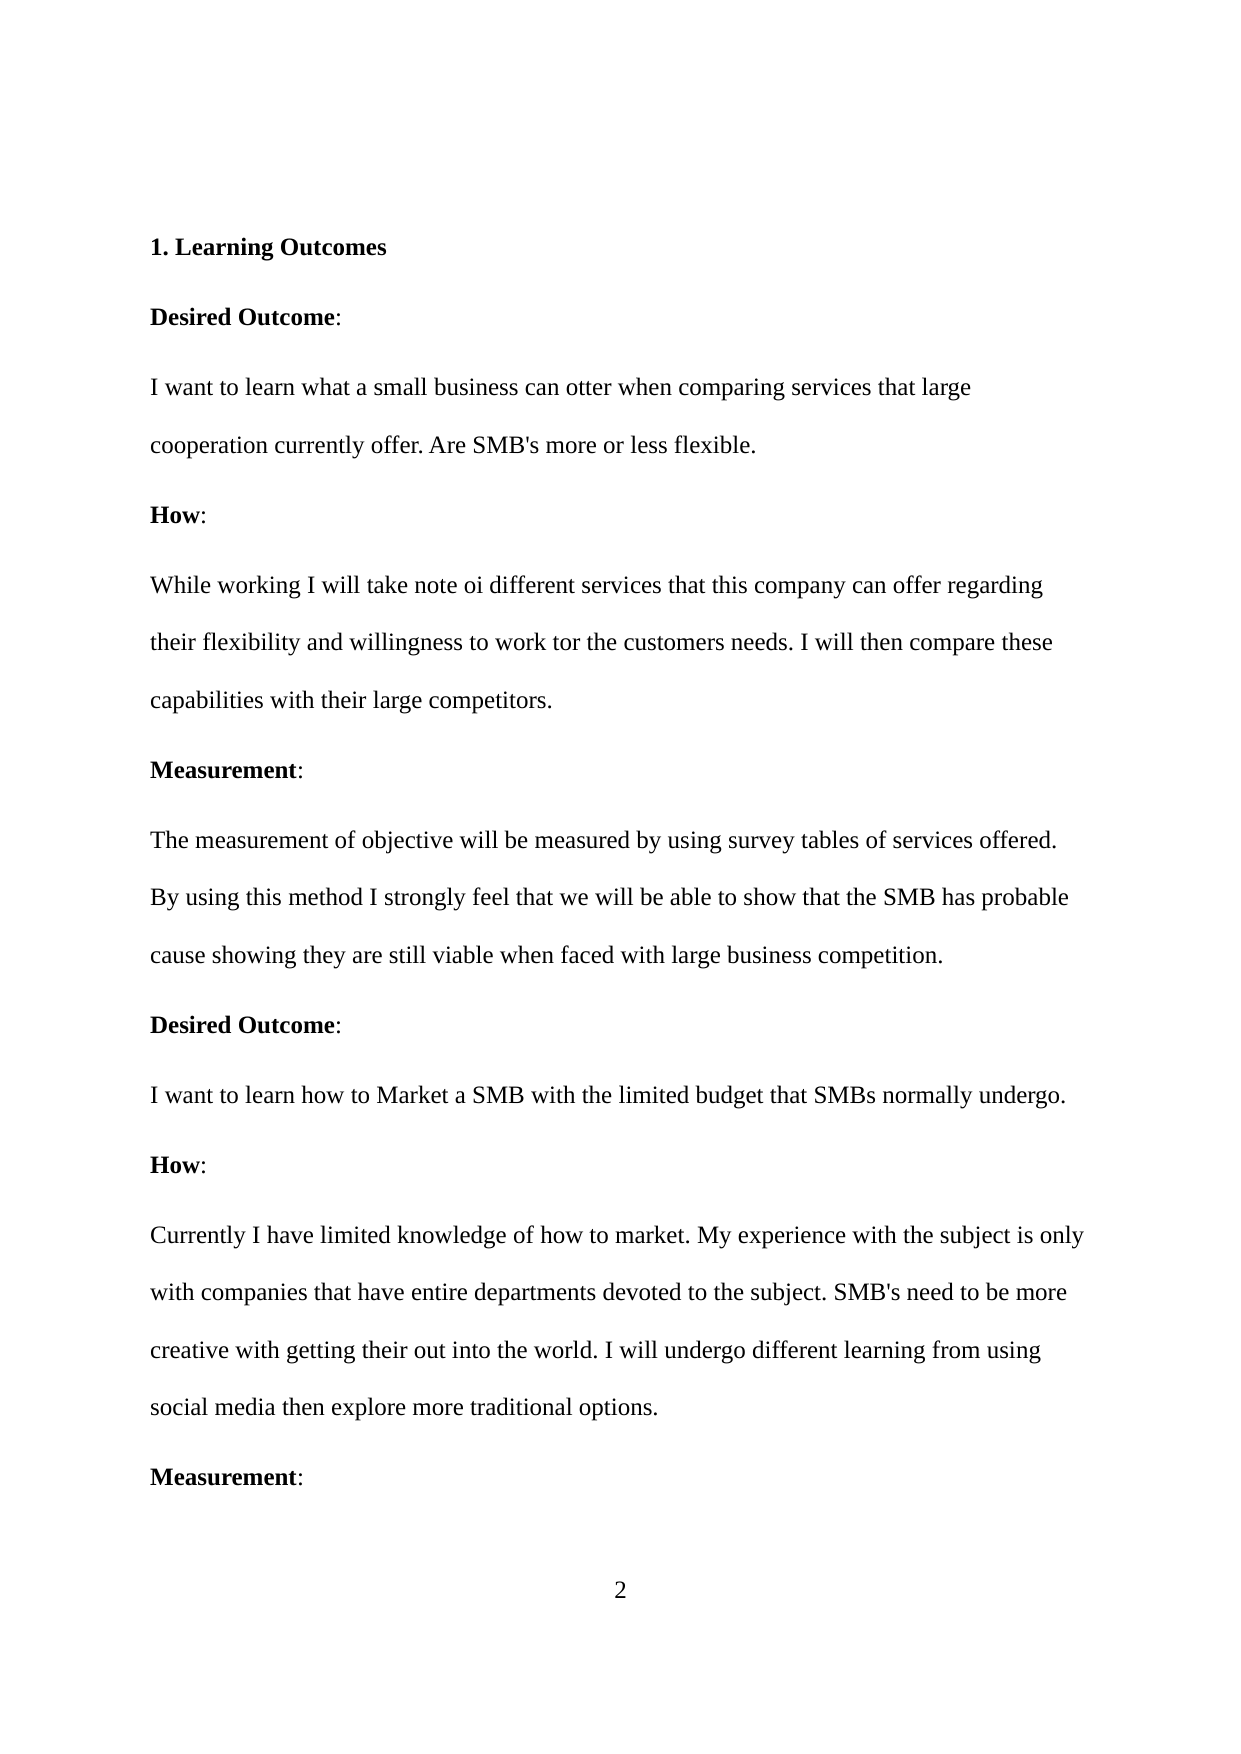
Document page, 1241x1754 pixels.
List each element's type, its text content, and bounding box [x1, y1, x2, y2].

text While working I will take note oi different services that this company can offer regarding their flexibility and willingness to work tor the customers needs. I will then compare these capabilities with their large competitors. [150, 570, 1091, 714]
text Measurement: [150, 1462, 1091, 1491]
text Currently I have limited knowledge of how to market. My experience with the subject is only with companies that have entire departments devoted to the subject. SMB's need to be more creative with getting their out into the world. I will undergo different learning from using social media then explore more traditional options. [150, 1220, 1091, 1421]
text I want to learn how to Market a SMB with the limited budget that SMBs normally undergo. [150, 1080, 1091, 1109]
text How: [150, 1150, 1091, 1179]
subtitle Learning Outcomes [150, 232, 1091, 261]
text Desired Outcome: [150, 1010, 1091, 1039]
text Desired Outcome: [150, 302, 1091, 331]
text The measurement of objective will be measured by using survey tables of services offered. By using this method I strongly feel that we will be able to show that the SMB has probable cause showing they are still viable when faced with large business competition. [150, 825, 1091, 969]
text I want to learn what a small business can otter when comparing services that large cooperation currently offer. Are SMB's more or less flexible. [150, 372, 1091, 459]
text Measurement: [150, 755, 1091, 784]
text How: [150, 500, 1091, 529]
